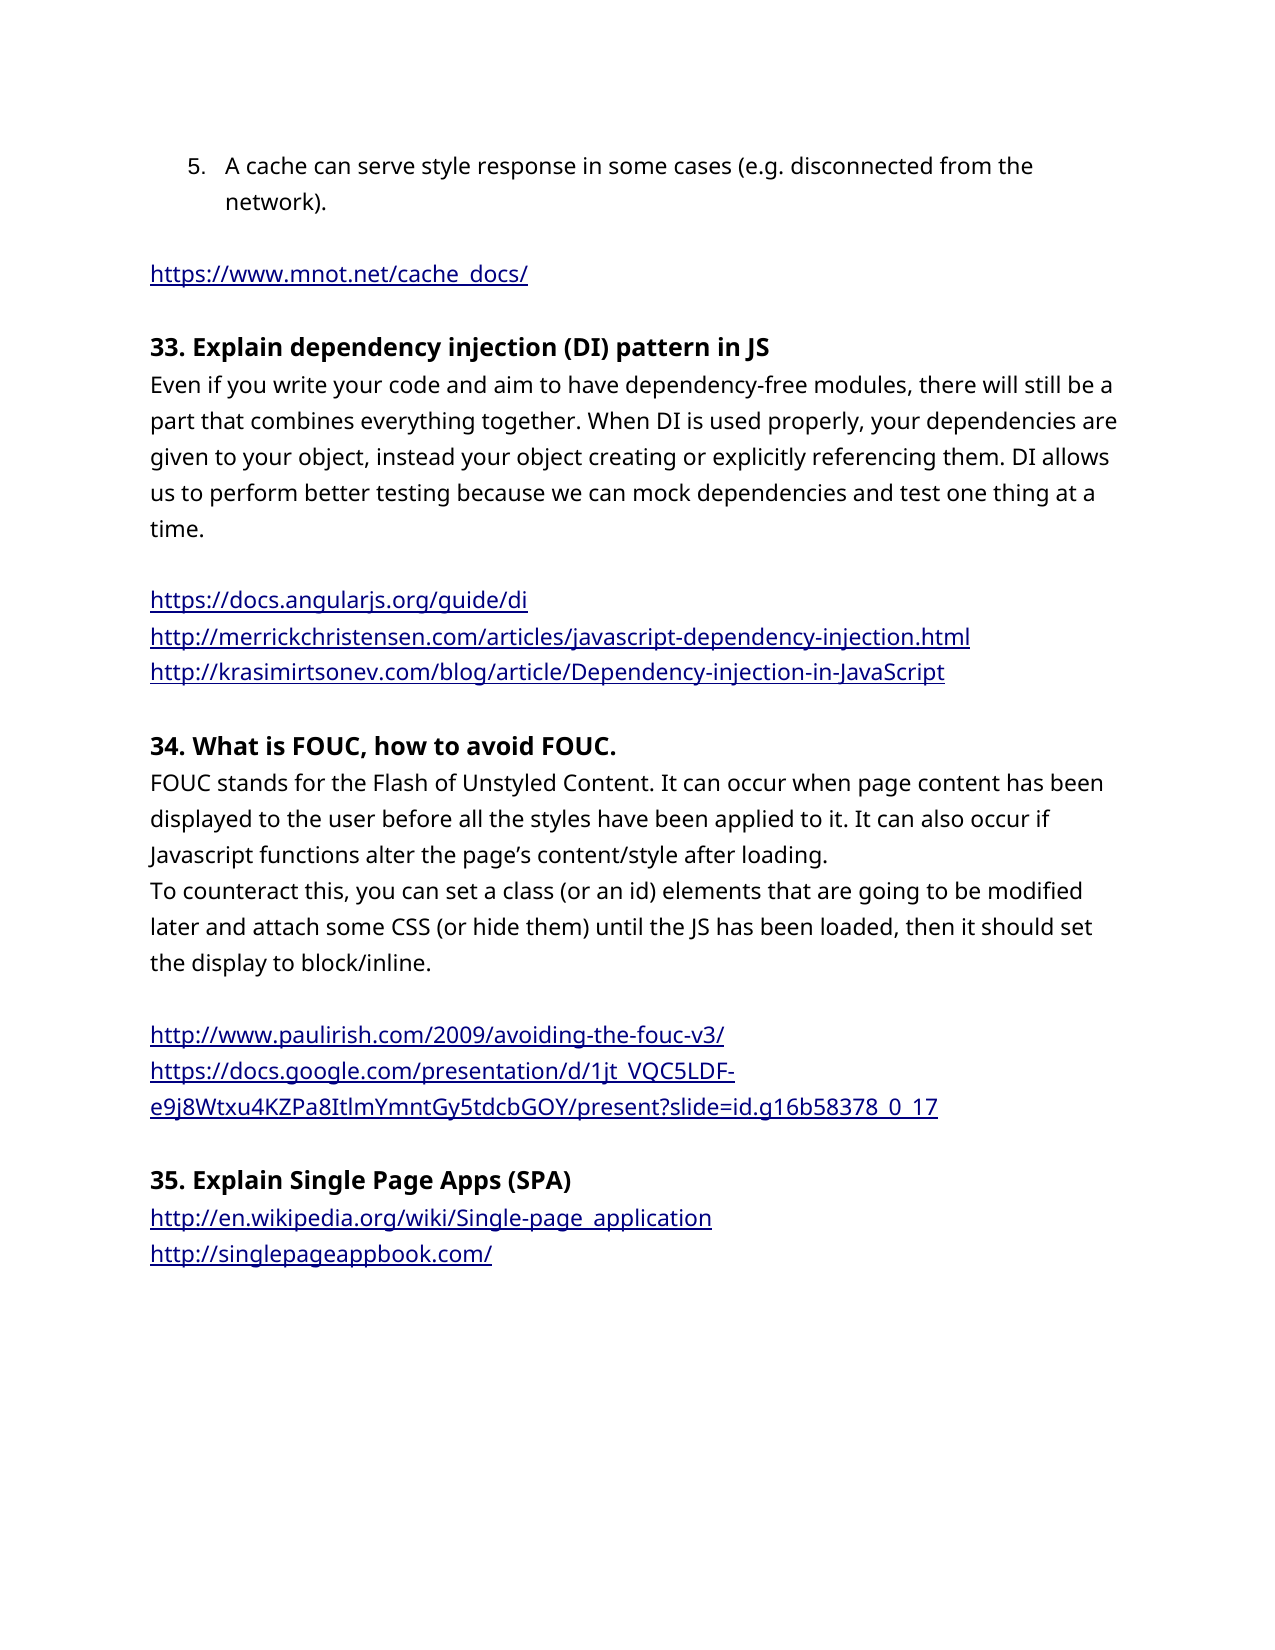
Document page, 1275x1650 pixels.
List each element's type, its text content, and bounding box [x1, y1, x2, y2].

text https://docs.angularjs.org/guide/di [150, 584, 1125, 616]
text http://singlepageappbook.com/ [150, 1238, 1125, 1269]
text https://www.mnot.net/cache_docs/ [150, 258, 1125, 289]
text http://krasimirtsonev.com/blog/article/Dependency-injection-in-JavaScript [150, 656, 1125, 688]
list A cache can serve style response in some cases (e.g. disconnected from the network). [187, 150, 1125, 217]
text 33. Explain dependency injection (DI) pattern in JS [150, 330, 1125, 364]
text http://merrickchristensen.com/articles/javascript-dependency-injection.html [150, 620, 1125, 652]
text http://en.wikipedia.org/wiki/Single-page_application [150, 1202, 1125, 1233]
text To counteract this, you can set a class (or an id) elements that are going to be modified later and attach some CSS (or hide them) until the JS has been loaded, then it should set the display to block/inline. [150, 875, 1125, 978]
text 35. Explain Single Page Apps (SPA) [150, 1163, 1125, 1197]
text FOUC stands for the Flash of Unstyled Content. It can occur when page content has been displayed to the user before all the styles have been applied to it. It can also occur if Javascript functions alter the page’s content/style after loading. [150, 767, 1125, 871]
text Even if you write your code and aim to have dependency-free modules, there will still be a part that combines everything together. When DI is used properly, your dependencies are given to your object, instead your object creating or explicitly referencing them. DI allows us to perform better testing because we can mock dependencies and test one thing at a time. [150, 369, 1125, 544]
text 34. What is FOUC, how to avoid FOUC. [150, 728, 1125, 762]
text http://www.paulirish.com/2009/avoiding-the-fouc-v3/ [150, 1019, 1125, 1050]
text https://docs.google.com/presentation/d/1jt_VQC5LDF-e9j8Wtxu4KZPa8ItlmYmntGy5tdcbGOY/present?slide=id.g16b58378_0_17 [150, 1055, 1125, 1122]
